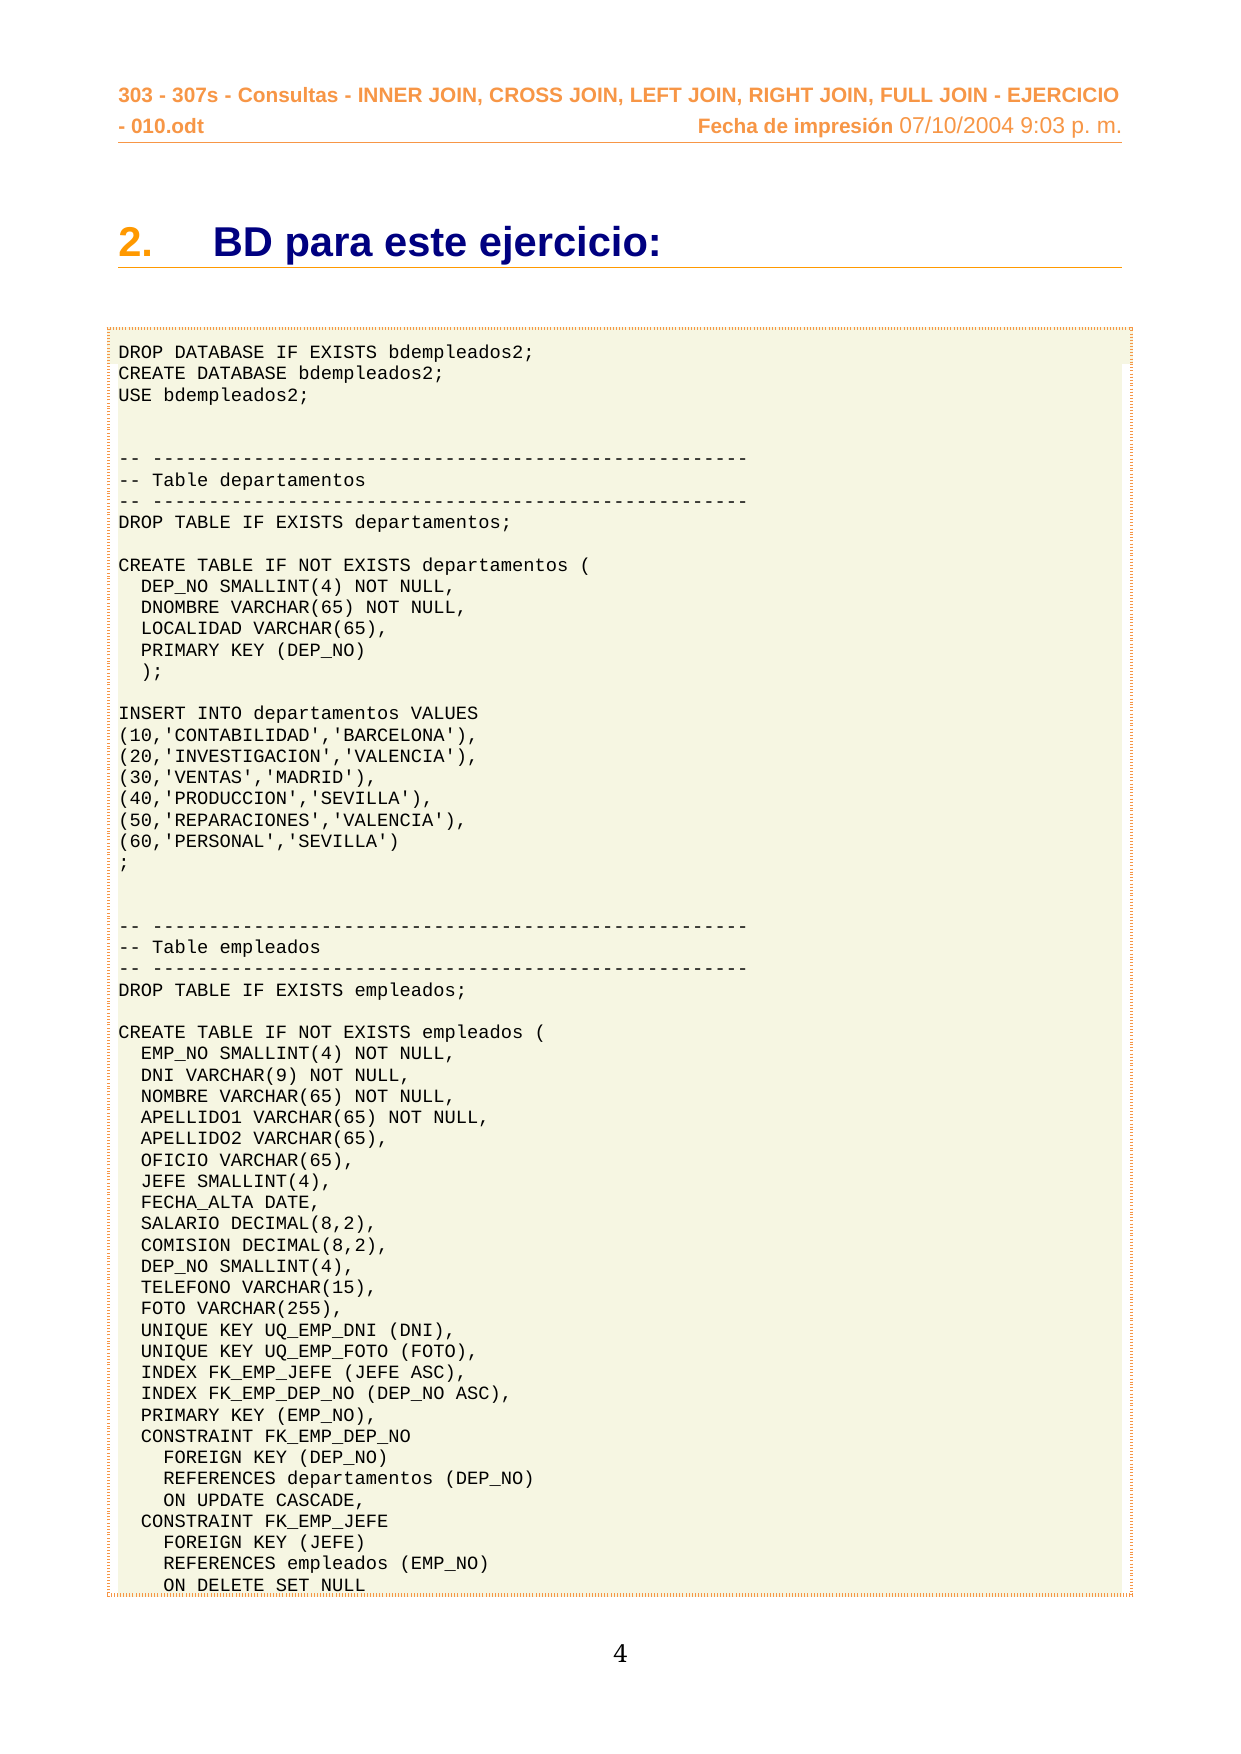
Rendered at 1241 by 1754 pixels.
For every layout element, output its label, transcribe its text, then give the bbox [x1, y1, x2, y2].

text (50,'REPARACIONES','VALENCIA'), [118, 810, 1122, 832]
text REFERENCES empleados (EMP_NO) [118, 1554, 1122, 1575]
text CONSTRAINT FK_EMP_DEP_NO [118, 1427, 1122, 1448]
text DROP DATABASE IF EXISTS bdempleados2; [107, 327, 1133, 364]
text (20,'INVESTIGACION','VALENCIA'), [118, 747, 1122, 768]
text LOCALIDAD VARCHAR(65), [118, 619, 1122, 640]
text PRIMARY KEY (DEP_NO) [118, 640, 1122, 662]
text ); [118, 662, 1122, 683]
text -- Table empleados [118, 938, 1122, 959]
text DEP_NO SMALLINT(4) NOT NULL, [118, 577, 1122, 598]
subtitle BD para este ejercicio: [118, 217, 1122, 267]
text DNOMBRE VARCHAR(65) NOT NULL, [118, 598, 1122, 619]
text (40,'PRODUCCION','SEVILLA'), [118, 789, 1122, 810]
text REFERENCES departamentos (DEP_NO) [118, 1469, 1122, 1490]
text ; [118, 853, 1122, 874]
text CREATE TABLE IF NOT EXISTS empleados ( [118, 1023, 1122, 1044]
text APELLIDO1 VARCHAR(65) NOT NULL, [118, 1108, 1122, 1129]
text FOREIGN KEY (DEP_NO) [118, 1448, 1122, 1469]
text INDEX FK_EMP_DEP_NO (DEP_NO ASC), [118, 1384, 1122, 1405]
text APELLIDO2 VARCHAR(65), [118, 1129, 1122, 1150]
text UNIQUE KEY UQ_EMP_FOTO (FOTO), [118, 1342, 1122, 1363]
text CREATE TABLE IF NOT EXISTS departamentos ( [118, 555, 1122, 577]
text -- ----------------------------------------------------- [118, 492, 1122, 513]
text (10,'CONTABILIDAD','BARCELONA'), [118, 725, 1122, 747]
text PRIMARY KEY (EMP_NO), [118, 1405, 1122, 1427]
text -- ----------------------------------------------------- [118, 917, 1122, 938]
text DROP TABLE IF EXISTS empleados; [118, 980, 1122, 1002]
text EMP_NO SMALLINT(4) NOT NULL, [118, 1044, 1122, 1065]
text TELEFONO VARCHAR(15), [118, 1278, 1122, 1299]
text DROP TABLE IF EXISTS departamentos; [118, 513, 1122, 534]
text -- ----------------------------------------------------- [118, 449, 1122, 470]
text FOREIGN KEY (JEFE) [118, 1533, 1122, 1554]
text UNIQUE KEY UQ_EMP_DNI (DNI), [118, 1320, 1122, 1342]
text FECHA_ALTA DATE, [118, 1193, 1122, 1214]
text SALARIO DECIMAL(8,2), [118, 1214, 1122, 1235]
text ON UPDATE CASCADE, [118, 1490, 1122, 1512]
text FOTO VARCHAR(255), [118, 1299, 1122, 1320]
text ON DELETE SET NULL [118, 1575, 1122, 1597]
text OFICIO VARCHAR(65), [118, 1150, 1122, 1172]
text CREATE DATABASE bdempleados2; [118, 364, 1122, 385]
text -- Table departamentos [118, 470, 1122, 492]
text INSERT INTO departamentos VALUES [118, 704, 1122, 725]
text DNI VARCHAR(9) NOT NULL, [118, 1065, 1122, 1087]
text COMISION DECIMAL(8,2), [118, 1235, 1122, 1257]
text CONSTRAINT FK_EMP_JEFE [118, 1512, 1122, 1533]
text NOMBRE VARCHAR(65) NOT NULL, [118, 1087, 1122, 1108]
text JEFE SMALLINT(4), [118, 1172, 1122, 1193]
text (60,'PERSONAL','SEVILLA') [118, 832, 1122, 853]
text -- ----------------------------------------------------- [118, 959, 1122, 980]
text DEP_NO SMALLINT(4), [118, 1257, 1122, 1278]
text USE bdempleados2; [118, 385, 1122, 407]
text (30,'VENTAS','MADRID'), [118, 768, 1122, 789]
text INDEX FK_EMP_JEFE (JEFE ASC), [118, 1363, 1122, 1384]
